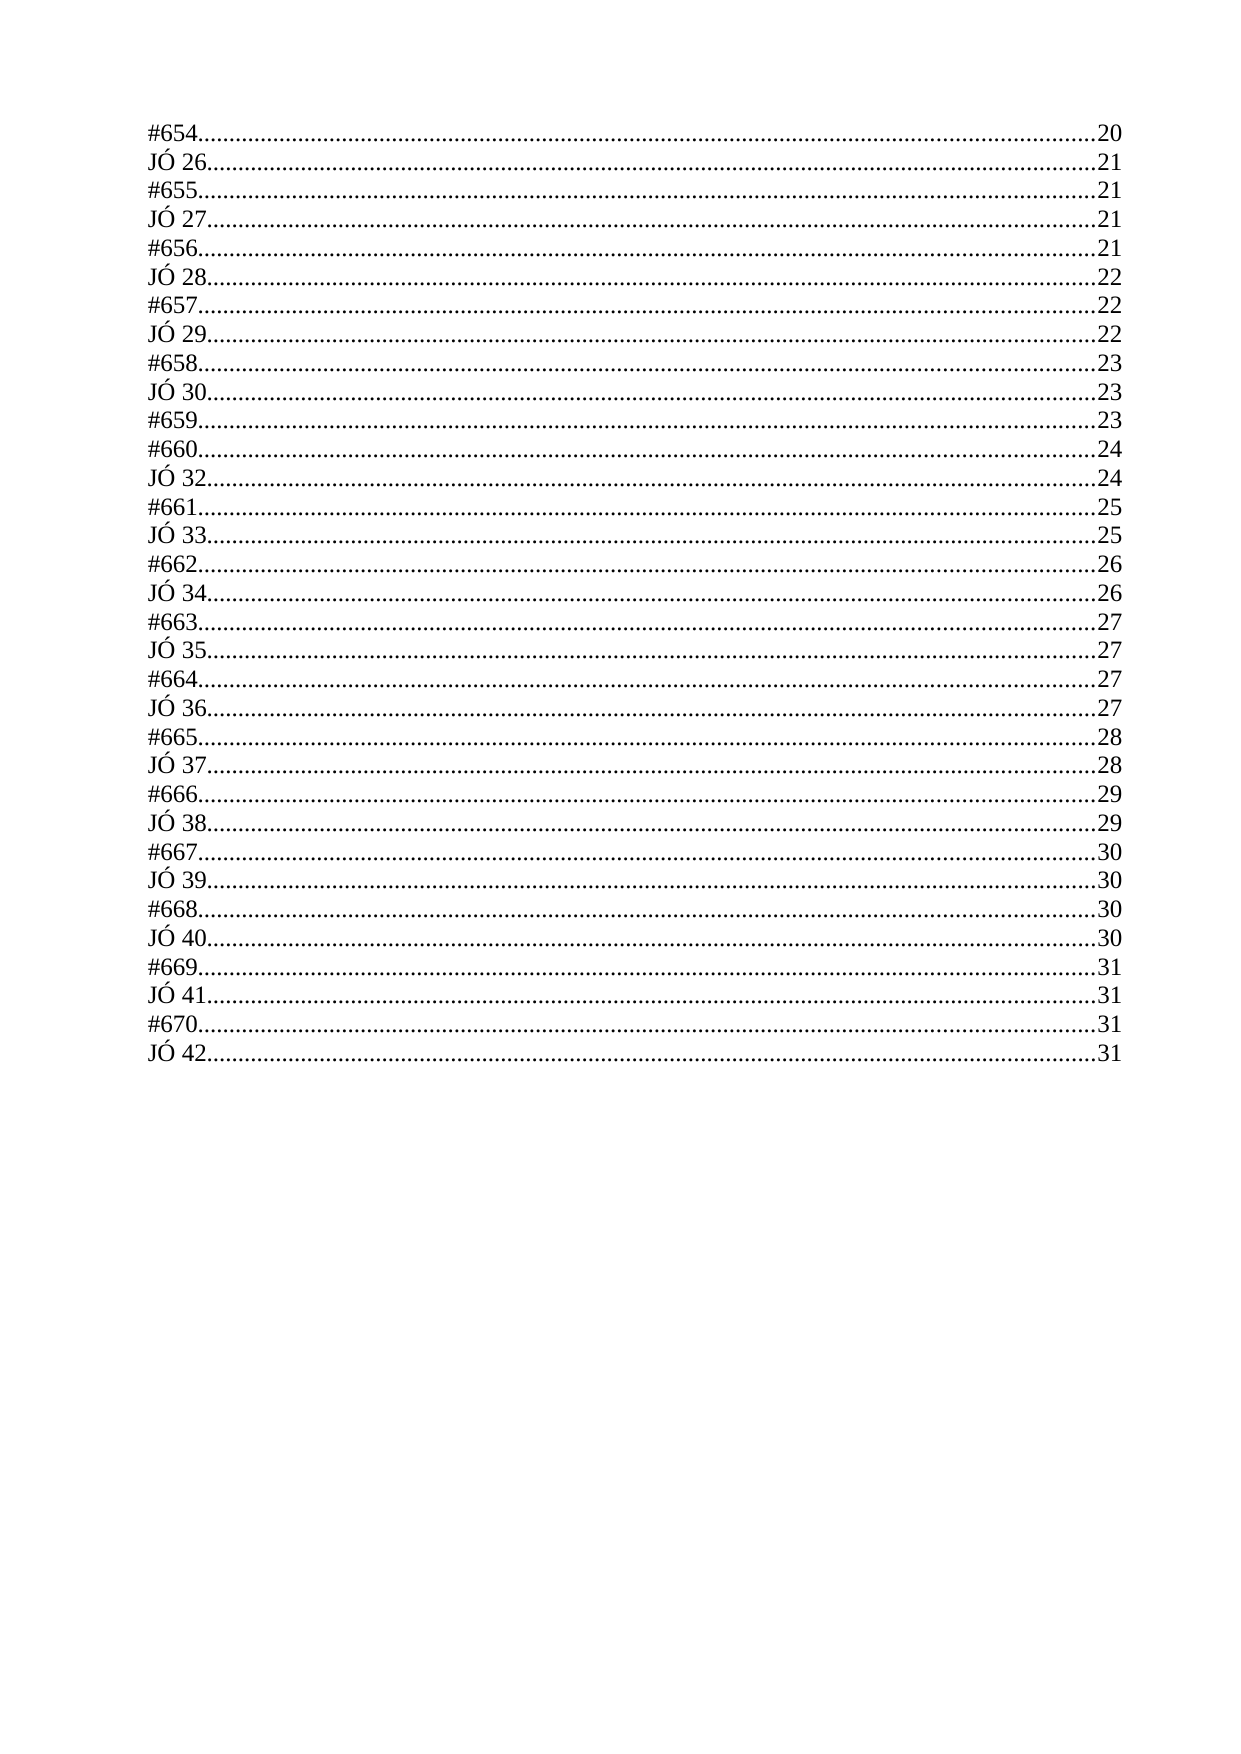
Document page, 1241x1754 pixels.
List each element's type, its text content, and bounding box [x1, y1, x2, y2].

text JÓ 29 22 [148, 319, 1122, 348]
text #665 28 [148, 722, 1122, 751]
text #654 20 [148, 118, 1122, 147]
text JÓ 26 21 [148, 147, 1122, 176]
text JÓ 38 29 [148, 808, 1122, 837]
text #656 21 [148, 233, 1122, 262]
text JÓ 34 26 [148, 578, 1122, 607]
text JÓ 39 30 [148, 866, 1122, 894]
text JÓ 41 31 [148, 981, 1122, 1009]
text #670 31 [148, 1009, 1122, 1038]
text JÓ 27 21 [148, 204, 1122, 233]
text #667 30 [148, 837, 1122, 866]
text #655 21 [148, 176, 1122, 204]
text JÓ 42 31 [148, 1038, 1122, 1067]
text JÓ 37 28 [148, 751, 1122, 779]
text #662 26 [148, 549, 1122, 578]
text #663 27 [148, 607, 1122, 636]
text #660 24 [148, 434, 1122, 463]
text #669 31 [148, 952, 1122, 981]
text JÓ 30 23 [148, 377, 1122, 406]
text #668 30 [148, 894, 1122, 923]
text JÓ 32 24 [148, 463, 1122, 492]
text #664 27 [148, 664, 1122, 693]
text JÓ 36 27 [148, 693, 1122, 722]
text JÓ 28 22 [148, 262, 1122, 291]
text JÓ 40 30 [148, 923, 1122, 952]
text #658 23 [148, 348, 1122, 377]
text #666 29 [148, 779, 1122, 808]
text JÓ 33 25 [148, 521, 1122, 549]
text JÓ 35 27 [148, 636, 1122, 664]
text #661 25 [148, 492, 1122, 521]
text #659 23 [148, 406, 1122, 434]
text #657 22 [148, 291, 1122, 319]
